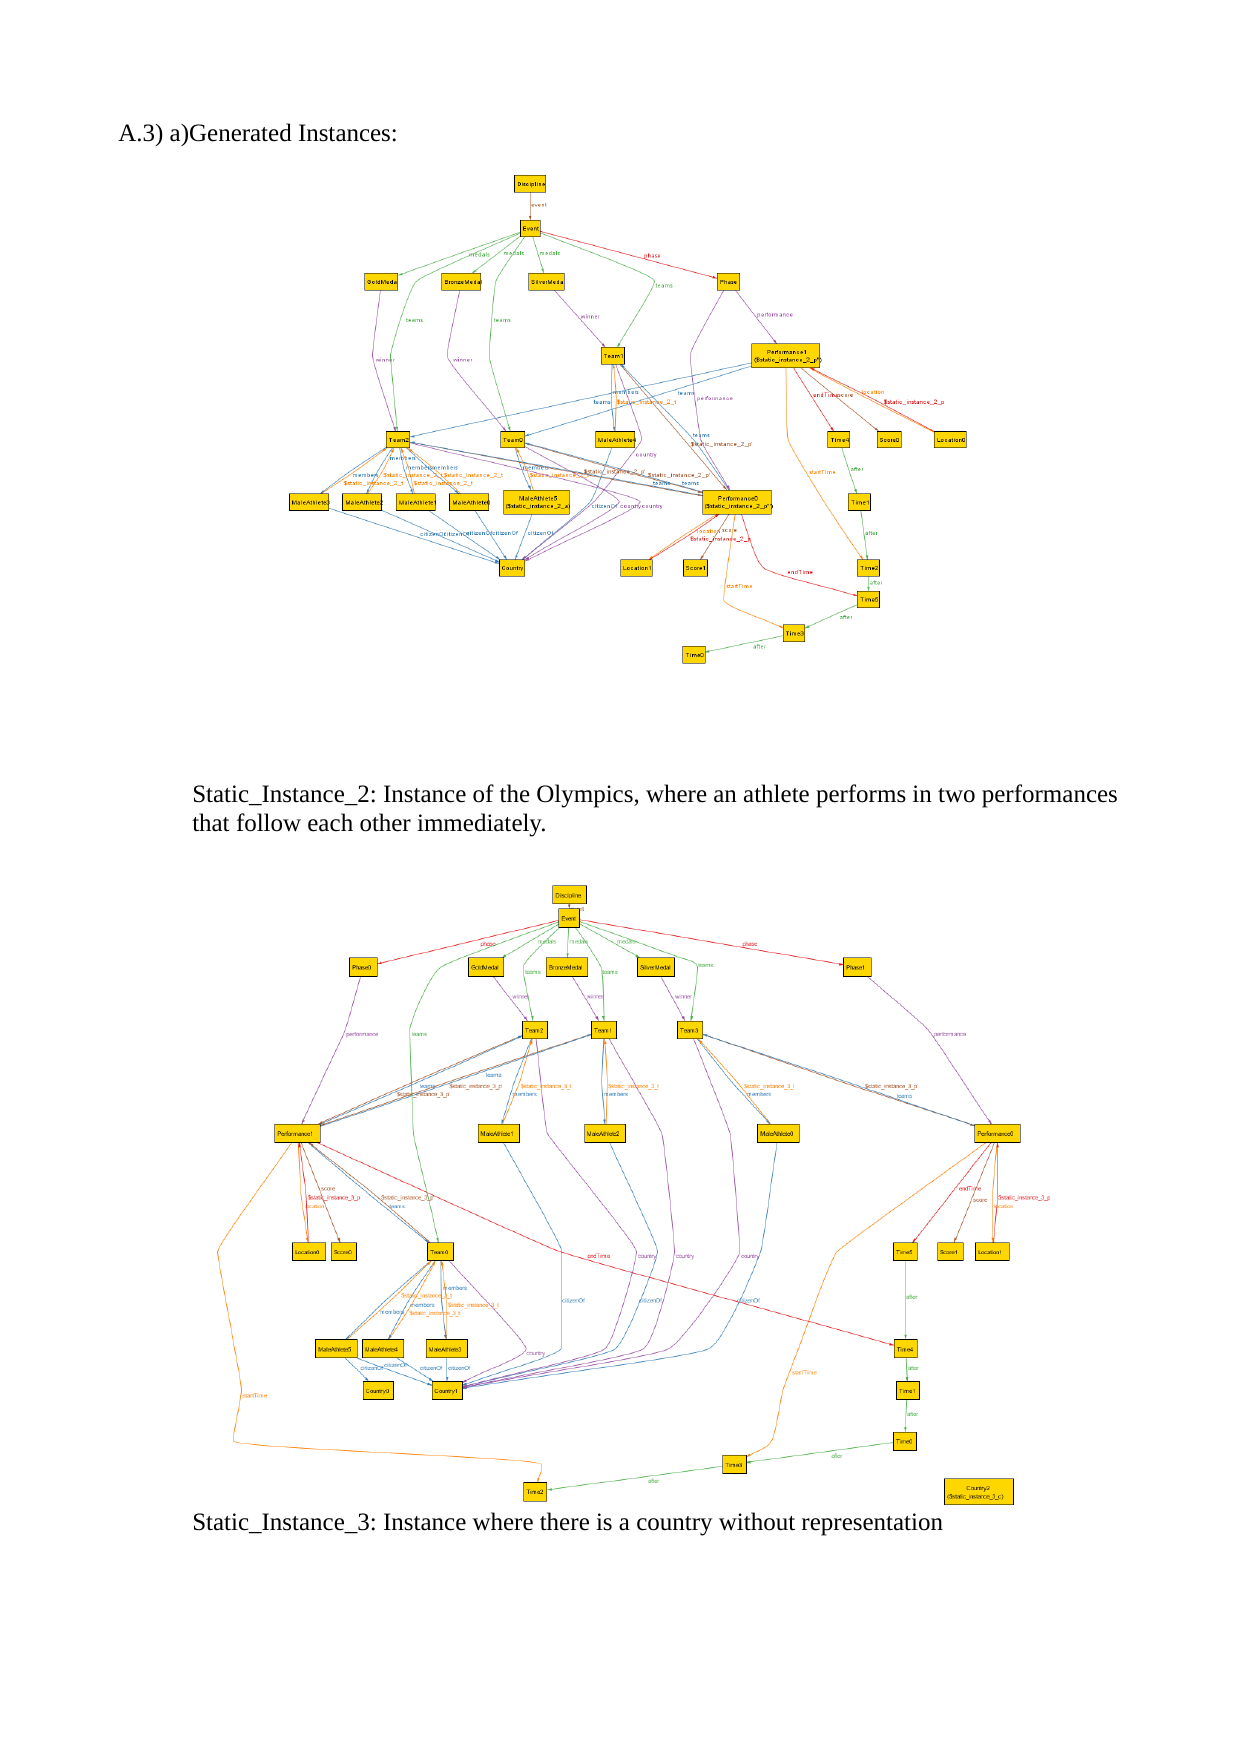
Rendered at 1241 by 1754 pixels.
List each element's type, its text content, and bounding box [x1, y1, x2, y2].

text Static_Instance_2: Instance of the Olympics, where an athlete performs in two performances that follow each other immediately. [118, 779, 1122, 837]
text A.3) a)Generated Instances: [118, 118, 1122, 147]
picture [207, 173, 1034, 665]
picture [122, 883, 1127, 1507]
text Static_Instance_3: Instance where there is a country without representation [118, 1383, 1122, 1536]
